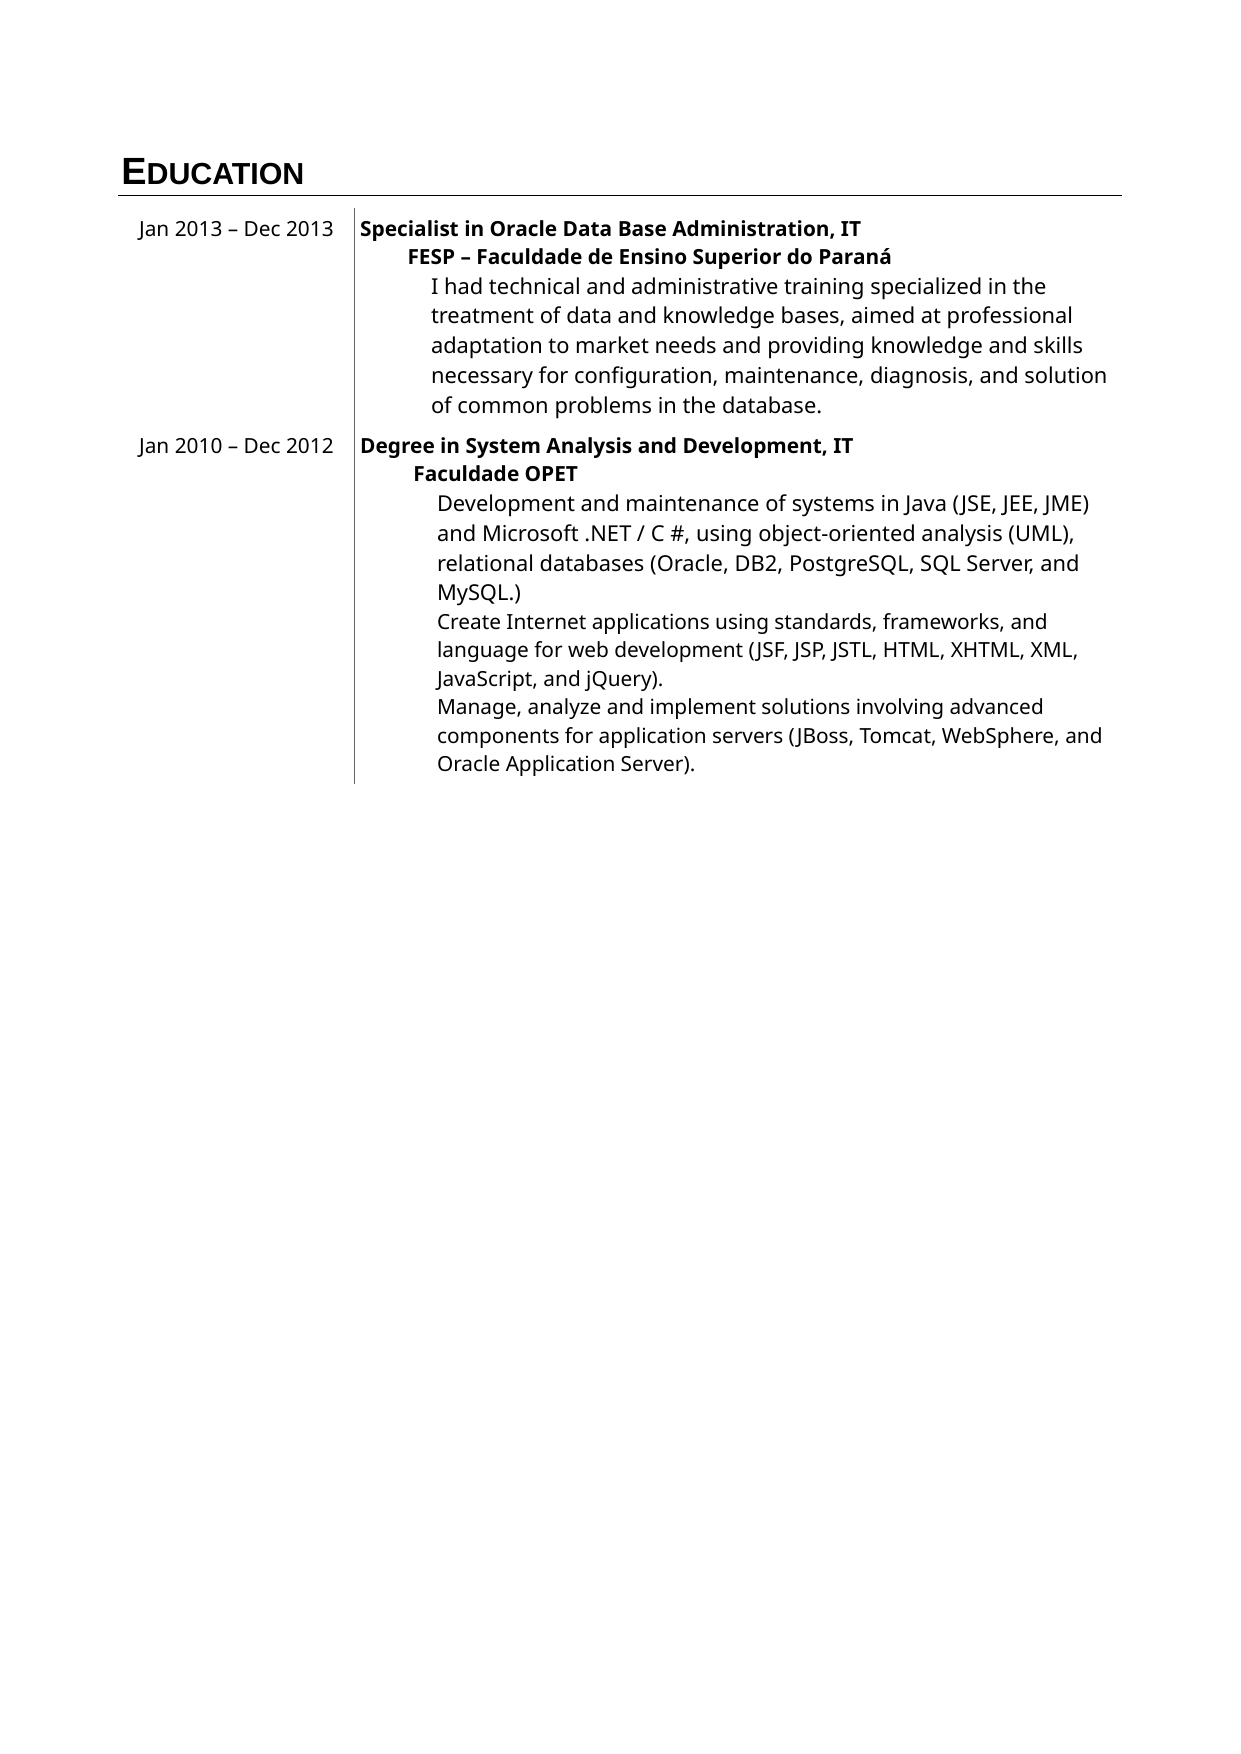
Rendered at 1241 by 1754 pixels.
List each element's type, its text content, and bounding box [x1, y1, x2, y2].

table_cell Degree in System Analysis and Development, IT Faculdade OPET Development and maintenance of systems in Java (JSE, JEE, JME) and Microsoft .NET / C #, using object-oriented analysis (UML), relational databases (Oracle, DB2, PostgreSQL, SQL Server, and MySQL.) Create Internet applications using standards, frameworks, and language for web development (JSF, JSP, JSTL, HTML, XHTML, XML, JavaScript, and jQuery). Manage, analyze and implement solutions involving advanced components for application servers (JBoss, Tomcat, WebSphere, and Oracle Application Server). [355, 425, 1122, 783]
subtitle Education [118, 146, 1122, 195]
table_cell Jan 2010 – Dec 2012 [118, 425, 354, 783]
table_header Jan 2013 – Dec 2013 [118, 208, 354, 425]
table_header Specialist in Oracle Data Base Administration, IT FESP – Faculdade de Ensino Superior do Paraná I had technical and administrative training specialized in the treatment of data and knowledge bases, aimed at professional adaptation to market needs and providing knowledge and skills necessary for configuration, maintenance, diagnosis, and solution of common problems in the database. [355, 208, 1122, 425]
